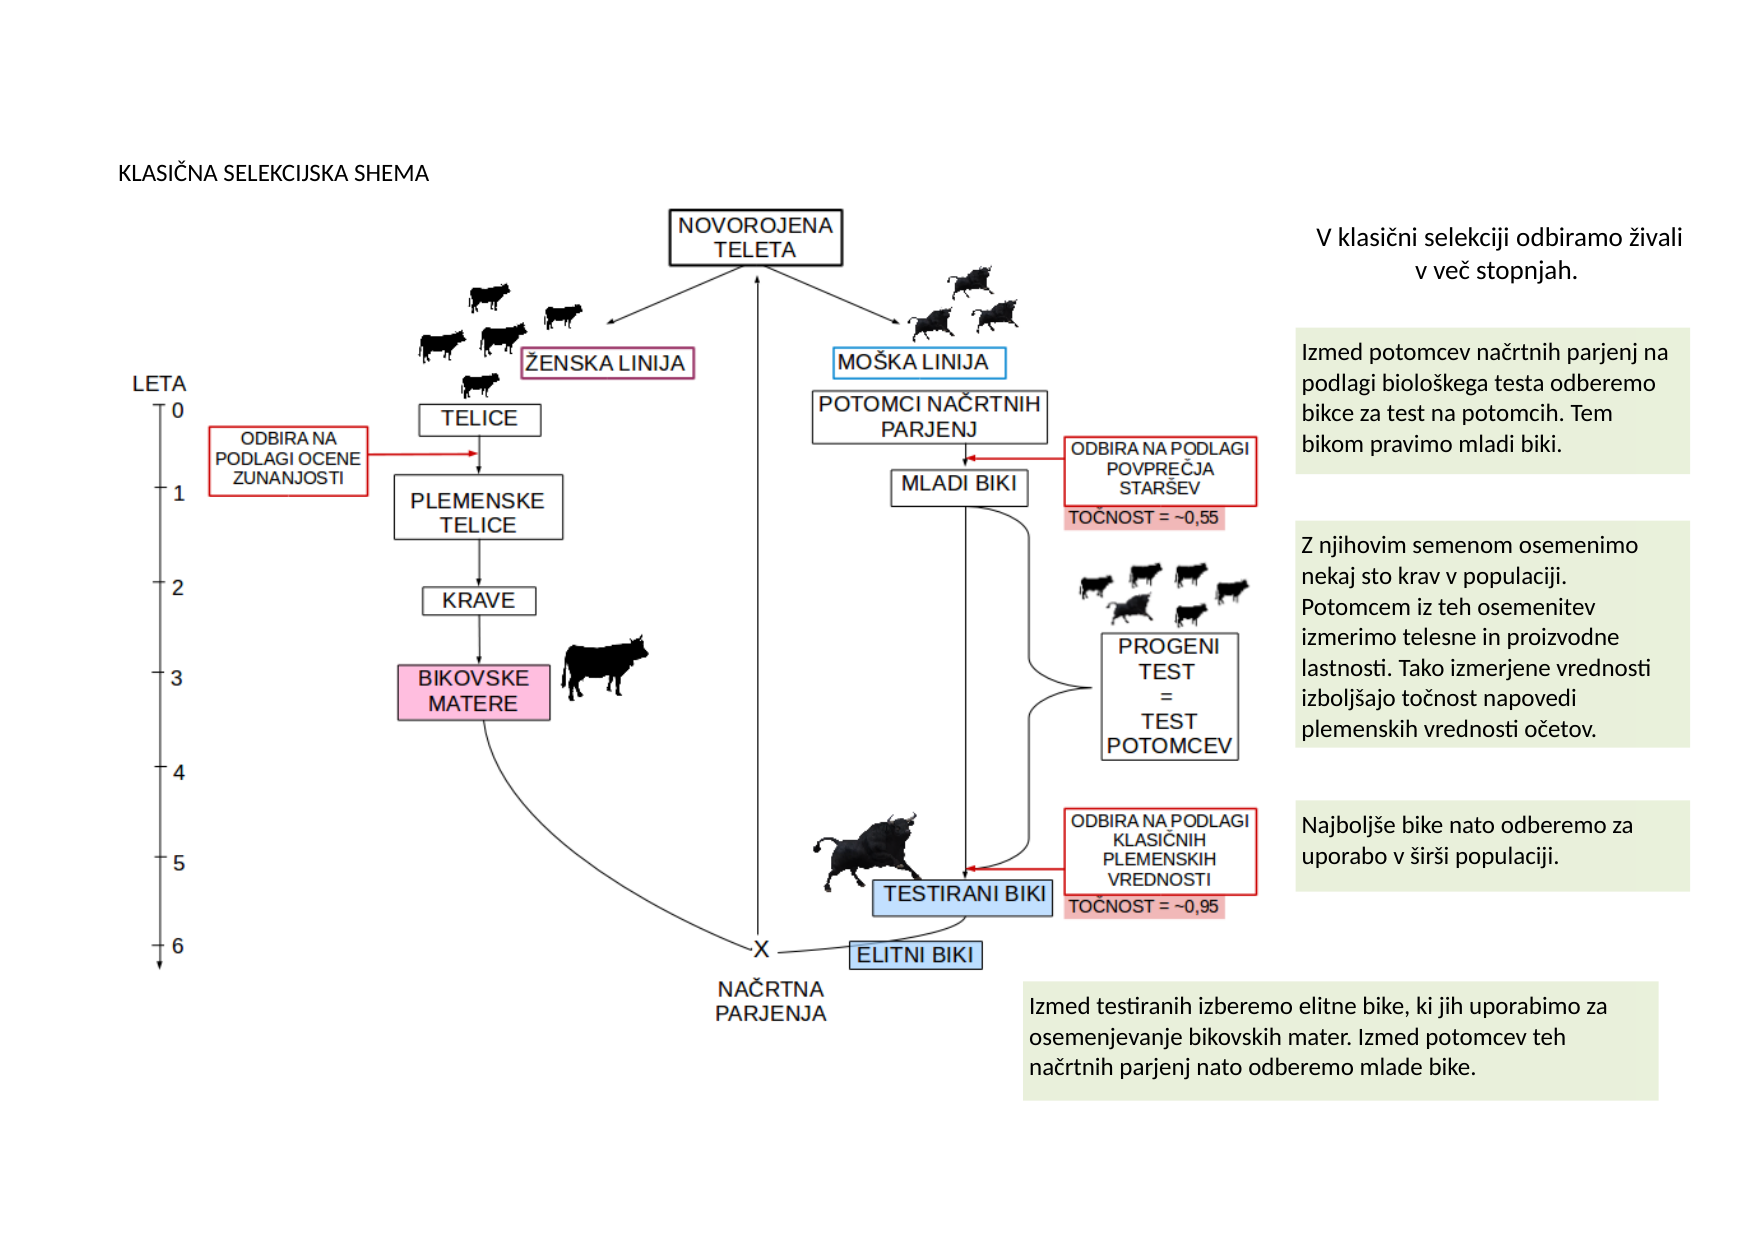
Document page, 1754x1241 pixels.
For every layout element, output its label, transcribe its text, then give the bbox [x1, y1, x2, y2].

text KLASIČNA SELEKCIJSKA SHEMA [118, 157, 1636, 188]
picture [112, 205, 1270, 1030]
